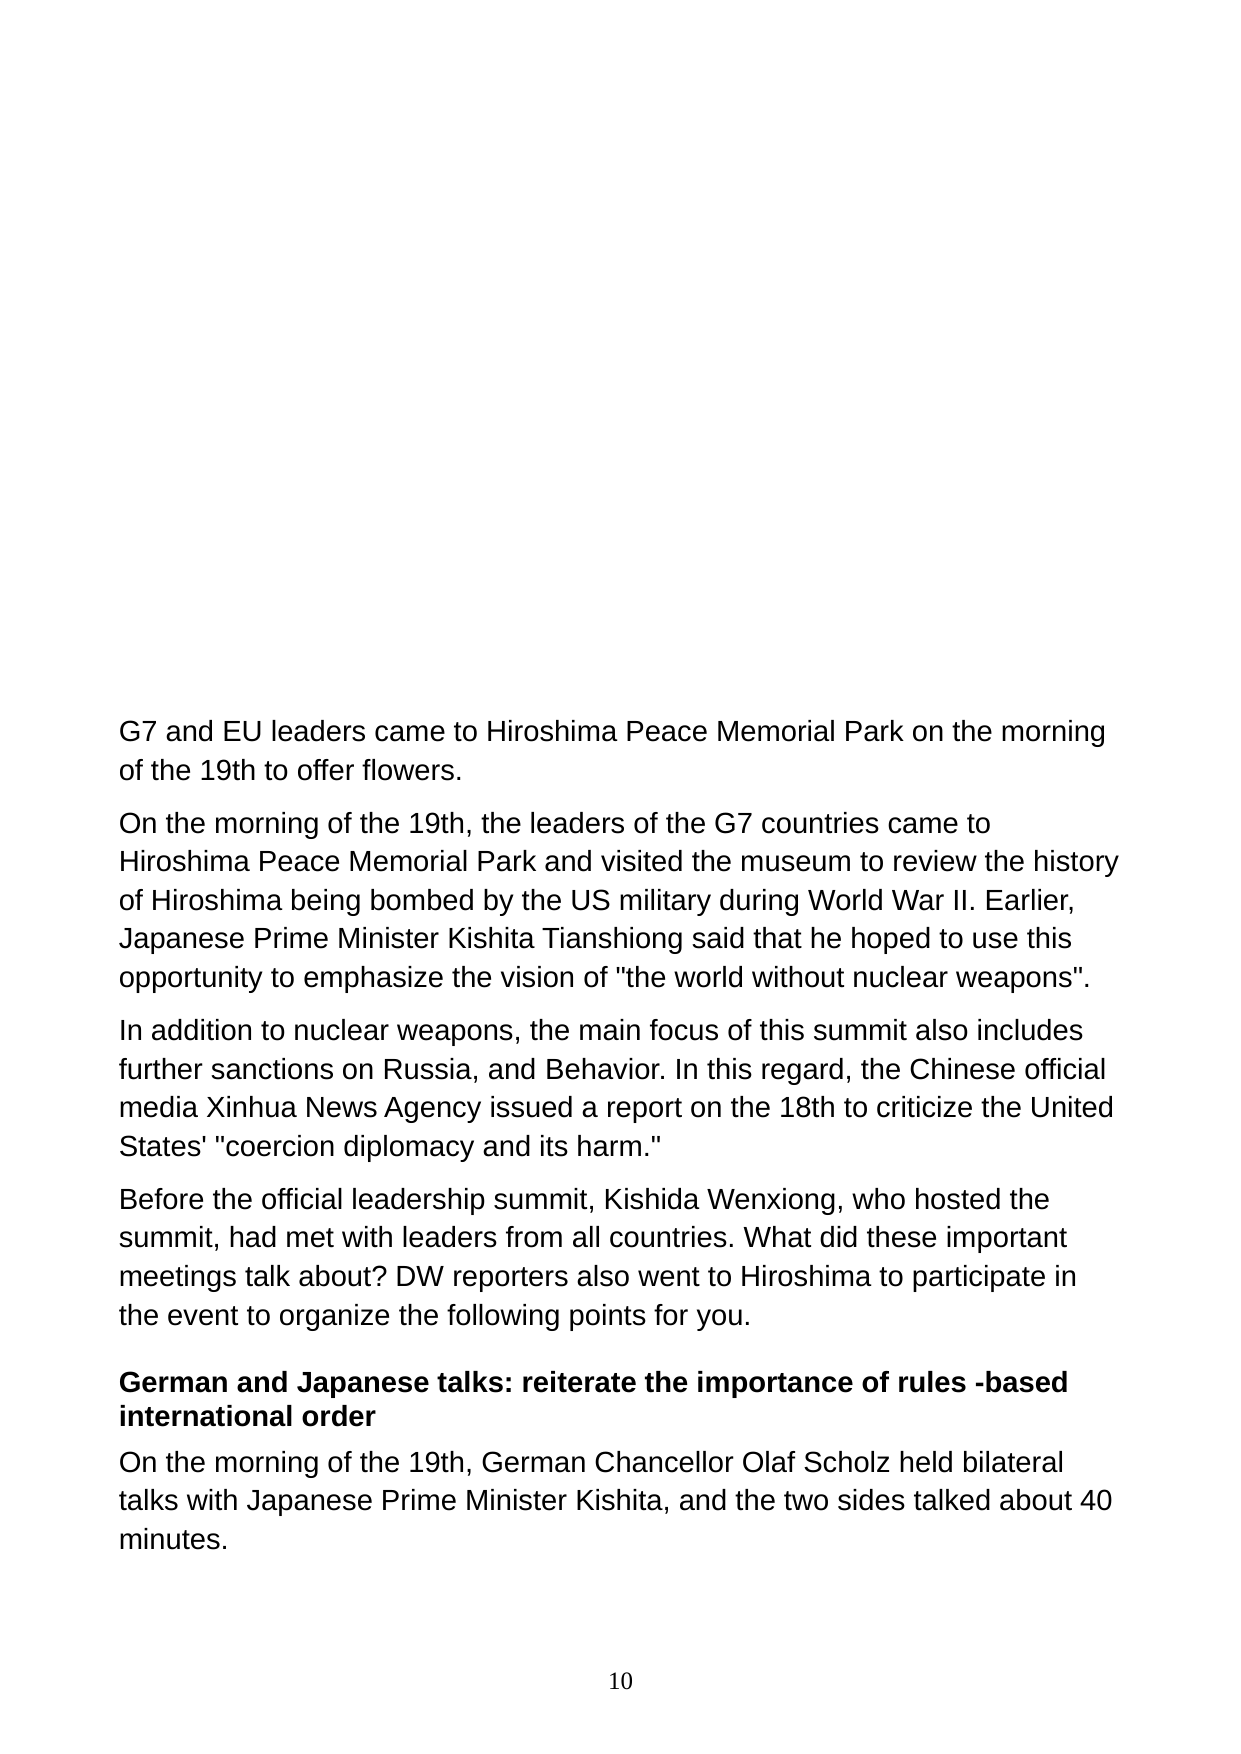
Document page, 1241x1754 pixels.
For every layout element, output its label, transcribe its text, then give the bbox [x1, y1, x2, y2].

text In addition to nuclear weapons, the main focus of this summit also includes further sanctions on Russia, and Behavior. In this regard, the Chinese official media Xinhua News Agency issued a report on the 18th to criticize the United States' "coercion diplomacy and its harm." [118, 1013, 1122, 1162]
text On the morning of the 19th, German Chancellor Olaf Scholz held bilateral talks with Japanese Prime Minister Kishita, and the two sides talked about 40 minutes. [118, 1445, 1122, 1555]
subtitle German and Japanese talks: reiterate the importance of rules -based international order [118, 1365, 1122, 1432]
text On the morning of the 19th, the leaders of the G7 countries came to Hiroshima Peace Memorial Park and visited the museum to review the history of Hiroshima being bombed by the US military during World War II. Earlier, Japanese Prime Minister Kishita Tianshiong said that he hoped to use this opportunity to emphasize the vision of "the world without nuclear weapons". [118, 806, 1122, 993]
text Before the official leadership summit, Kishida Wenxiong, who hosted the summit, had met with leaders from all countries. What did these important meetings talk about? DW reporters also went to Hiroshima to participate in the event to organize the following points for you. [118, 1182, 1122, 1331]
text G7 and EU leaders came to Hiroshima Peace Memorial Park on the morning of the 19th to offer flowers. [118, 118, 1122, 786]
